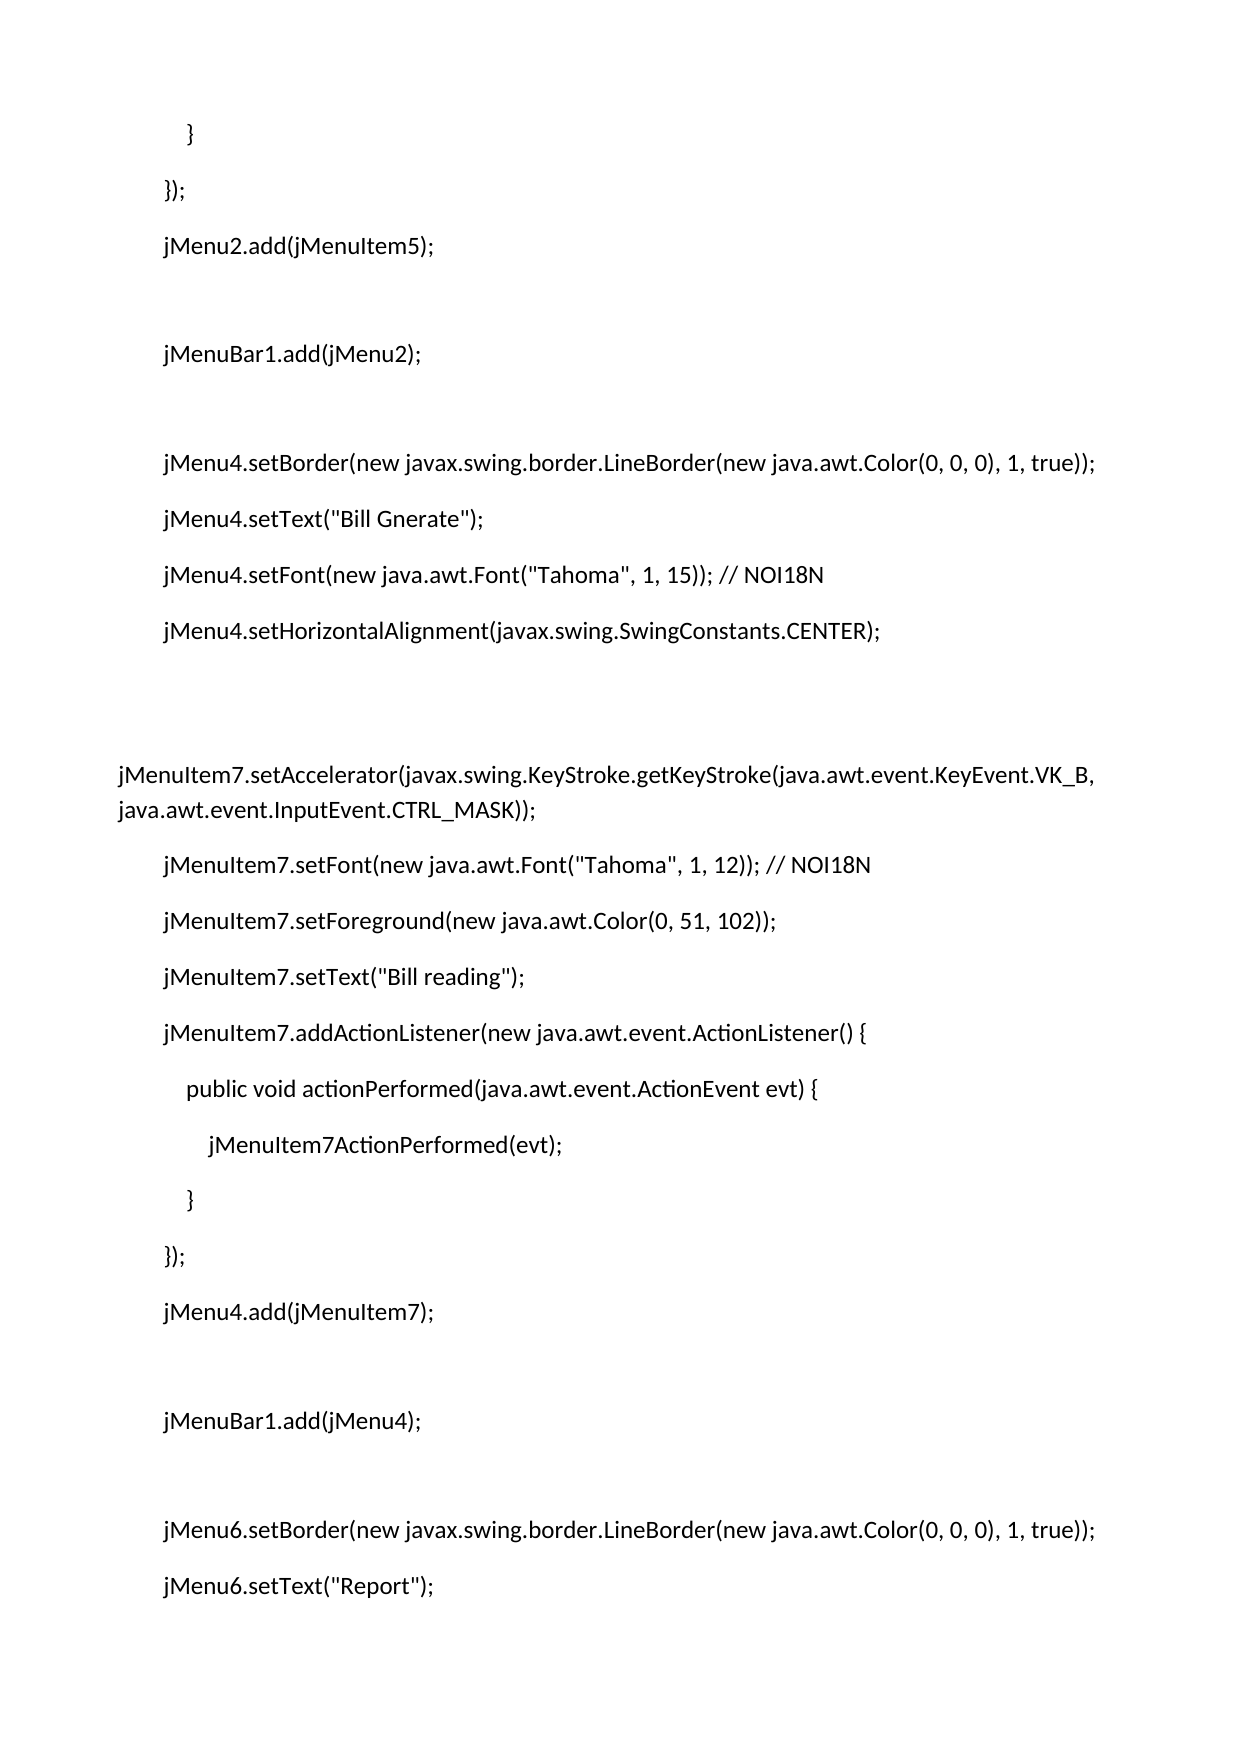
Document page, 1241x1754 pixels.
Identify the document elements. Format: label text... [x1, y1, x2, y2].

text jMenu6.setText("Report"); [118, 1570, 1122, 1600]
text }); [118, 1241, 1122, 1271]
text jMenuItem7.setText("Bill reading"); [118, 961, 1122, 992]
text jMenu4.setBorder(new javax.swing.border.LineBorder(new java.awt.Color(0, 0, 0), 1, true)); [118, 447, 1122, 478]
text }); [118, 174, 1122, 204]
text } [118, 1185, 1122, 1215]
text jMenu4.add(jMenuItem7); [118, 1296, 1122, 1327]
text public void actionPerformed(java.awt.event.ActionEvent evt) { [118, 1073, 1122, 1103]
text } [118, 118, 1122, 149]
text jMenuItem7.setForeground(new java.awt.Color(0, 51, 102)); [118, 906, 1122, 936]
text jMenuItem7.setFont(new java.awt.Font("Tahoma", 1, 12)); // NOI18N [118, 850, 1122, 880]
text jMenuBar1.add(jMenu2); [118, 339, 1122, 369]
text jMenu2.add(jMenuItem5); [118, 230, 1122, 260]
text jMenu4.setFont(new java.awt.Font("Tahoma", 1, 15)); // NOI18N [118, 559, 1122, 590]
text jMenu4.setHorizontalAlignment(javax.swing.SwingConstants.CENTER); [118, 615, 1122, 646]
text jMenu4.setText("Bill Gnerate"); [118, 503, 1122, 534]
text jMenuBar1.add(jMenu4); [118, 1405, 1122, 1436]
text jMenuItem7ActionPerformed(evt); [118, 1129, 1122, 1159]
text jMenu6.setBorder(new javax.swing.border.LineBorder(new java.awt.Color(0, 0, 0), 1, true)); [118, 1514, 1122, 1544]
text jMenuItem7.setAccelerator(javax.swing.KeyStroke.getKeyStroke(java.awt.event.KeyEvent.VK_B, java.awt.event.InputEvent.CTRL_MASK)); [118, 724, 1122, 824]
text jMenuItem7.addActionListener(new java.awt.event.ActionListener() { [118, 1017, 1122, 1048]
